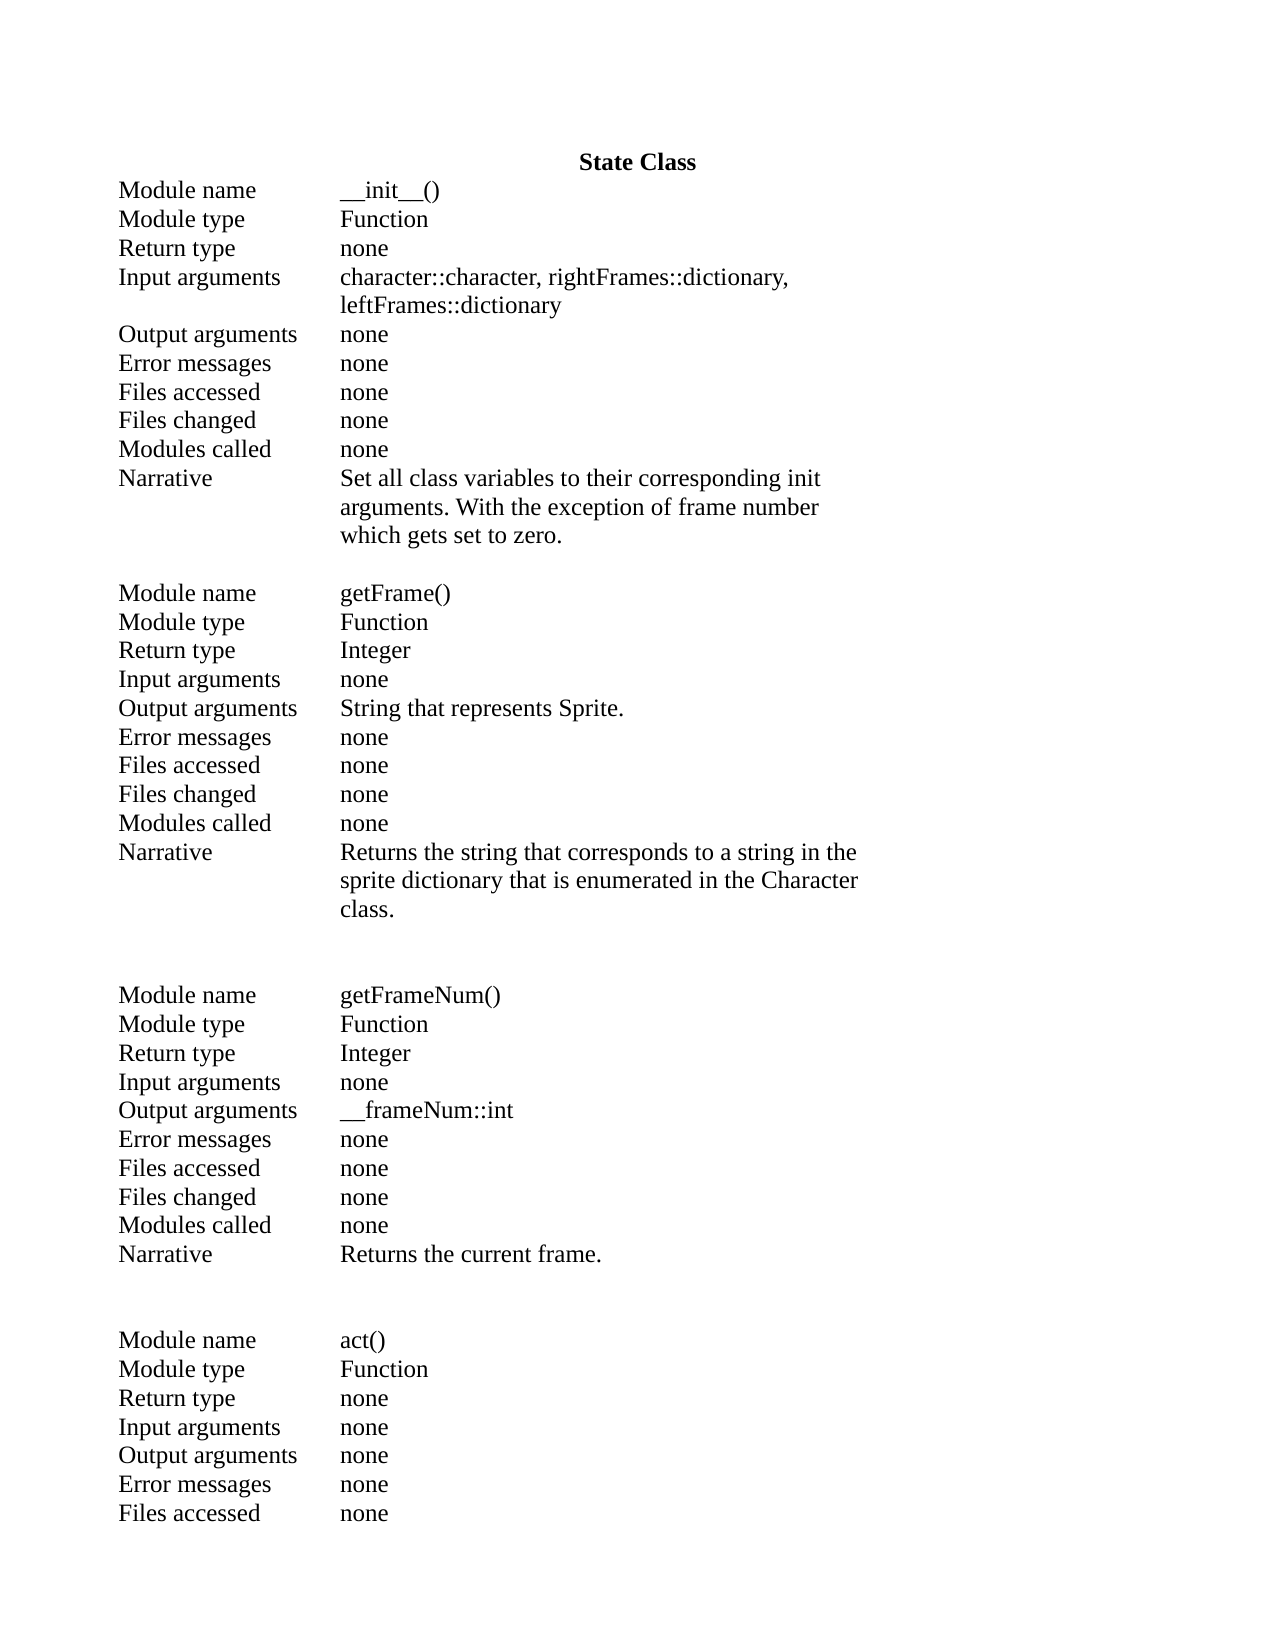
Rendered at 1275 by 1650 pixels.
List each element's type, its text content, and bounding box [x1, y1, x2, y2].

text Input arguments character::character, rightFrames::dictionary, leftFrames::dictionary [118, 262, 1157, 319]
text Error messages none [118, 722, 1157, 751]
text Narrative Returns the current frame. [118, 1239, 1157, 1268]
text Module name getFrame() [118, 578, 1157, 607]
text Return type Integer [118, 1038, 1157, 1067]
text Module name __init__() [118, 176, 1157, 204]
text Return type none [118, 1383, 1157, 1412]
text Module type Function [118, 607, 1157, 636]
text Output arguments none [118, 319, 1157, 348]
text Return type none [118, 233, 1157, 262]
text Narrative Set all class variables to their corresponding init arguments. With the exception of frame number which gets set to zero. [118, 463, 1157, 549]
text Input arguments none [118, 1067, 1157, 1096]
text Files accessed none [118, 377, 1157, 406]
text Input arguments none [118, 664, 1157, 693]
text Narrative Returns the string that corresponds to a string in the sprite dictionary that is enumerated in the Character class. [118, 837, 1157, 923]
text Files changed none [118, 779, 1157, 808]
text Error messages none [118, 1469, 1157, 1498]
text Output arguments String that represents Sprite. [118, 693, 1157, 722]
text Module type Function [118, 1354, 1157, 1383]
text Module type Function [118, 1009, 1157, 1038]
text Modules called none [118, 1211, 1157, 1239]
text Modules called none [118, 434, 1157, 463]
text Files changed none [118, 406, 1157, 434]
text Module type Function [118, 204, 1157, 233]
text Error messages none [118, 1124, 1157, 1153]
text Output arguments none [118, 1441, 1157, 1469]
text Input arguments none [118, 1412, 1157, 1441]
text Module name getFrameNum() [118, 981, 1157, 1009]
text Files accessed none [118, 1498, 1157, 1527]
text Files accessed none [118, 751, 1157, 779]
text State Class [118, 147, 1157, 176]
text Files changed none [118, 1182, 1157, 1211]
text Output arguments __frameNum::int [118, 1096, 1157, 1124]
text Files accessed none [118, 1153, 1157, 1182]
text Modules called none [118, 808, 1157, 837]
text Return type Integer [118, 636, 1157, 664]
text Module name act() [118, 1326, 1157, 1354]
text Error messages none [118, 348, 1157, 377]
